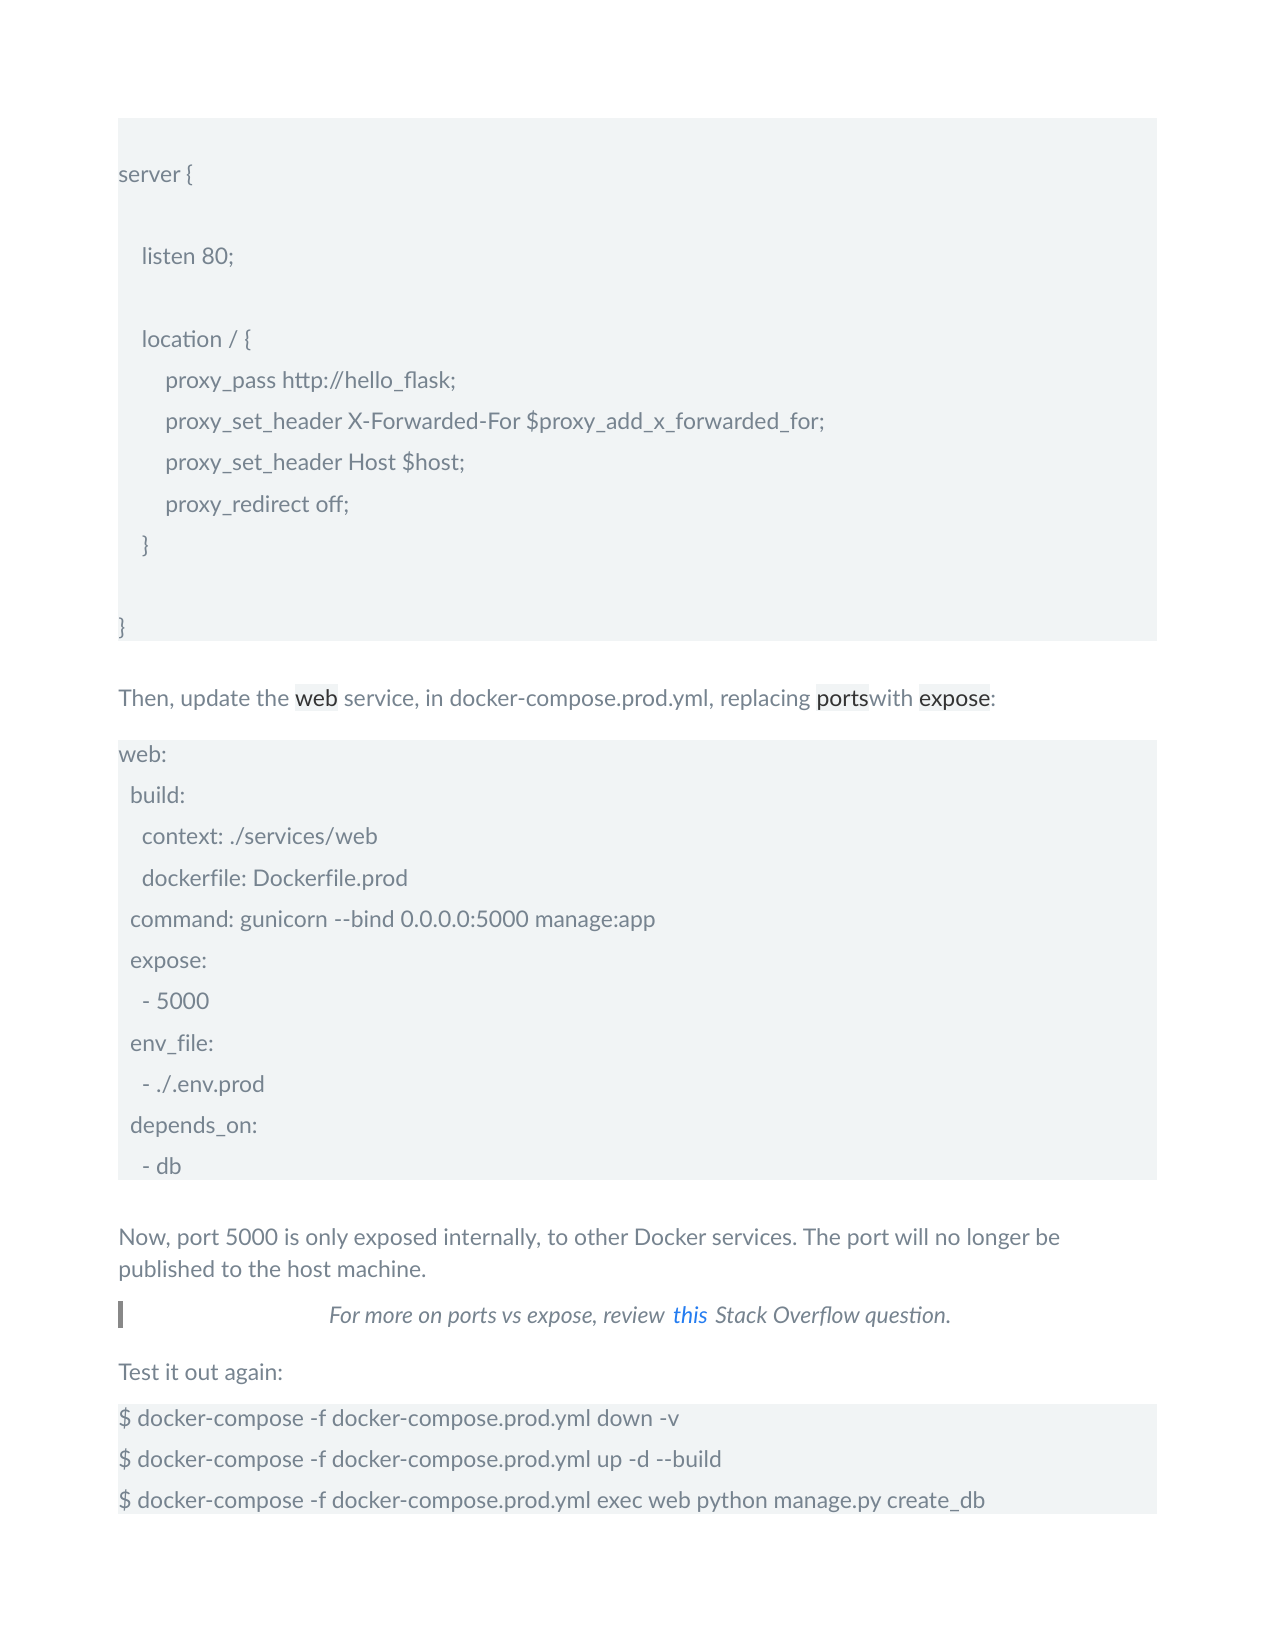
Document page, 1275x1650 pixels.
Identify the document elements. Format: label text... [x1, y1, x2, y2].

text } [118, 613, 1157, 641]
text For more on ports vs expose, review this Stack Overflow question. [123, 1301, 1157, 1328]
text Now, port 5000 is only exposed internally, to other Docker services. The port will no longer be published to the host machine. [118, 1223, 1157, 1282]
text location / { [118, 324, 1157, 352]
text proxy_set_header X-Forwarded-For $proxy_add_x_forwarded_for; [118, 407, 1157, 434]
text command: gunicorn --bind 0.0.0.0:5000 manage:app [118, 905, 1157, 932]
text listen 80; [118, 242, 1157, 269]
text proxy_pass http://hello_flask; [118, 366, 1157, 393]
text proxy_set_header Host $host; [118, 448, 1157, 476]
text $ docker-compose -f docker-compose.prod.yml exec web python manage.py create_db [118, 1486, 1157, 1514]
text Then, update the web service, in docker-compose.prod.yml, replacing portswith expose: [118, 684, 1157, 711]
text web: [118, 740, 1157, 767]
text - 5000 [118, 987, 1157, 1015]
text dockerfile: Dockerfile.prod [118, 863, 1157, 891]
text $ docker-compose -f docker-compose.prod.yml up -d --build [118, 1445, 1157, 1472]
text - ./.env.prod [118, 1070, 1157, 1097]
text env_file: [118, 1028, 1157, 1056]
text context: ./services/web [118, 822, 1157, 850]
text expose: [118, 946, 1157, 973]
text - db [118, 1152, 1157, 1180]
text depends_on: [118, 1111, 1157, 1138]
text proxy_redirect off; [118, 489, 1157, 517]
text build: [118, 781, 1157, 808]
text Test it out again: [118, 1358, 1157, 1385]
text } [118, 531, 1157, 558]
text $ docker-compose -f docker-compose.prod.yml down -v [118, 1404, 1157, 1431]
text server { [118, 159, 1157, 187]
